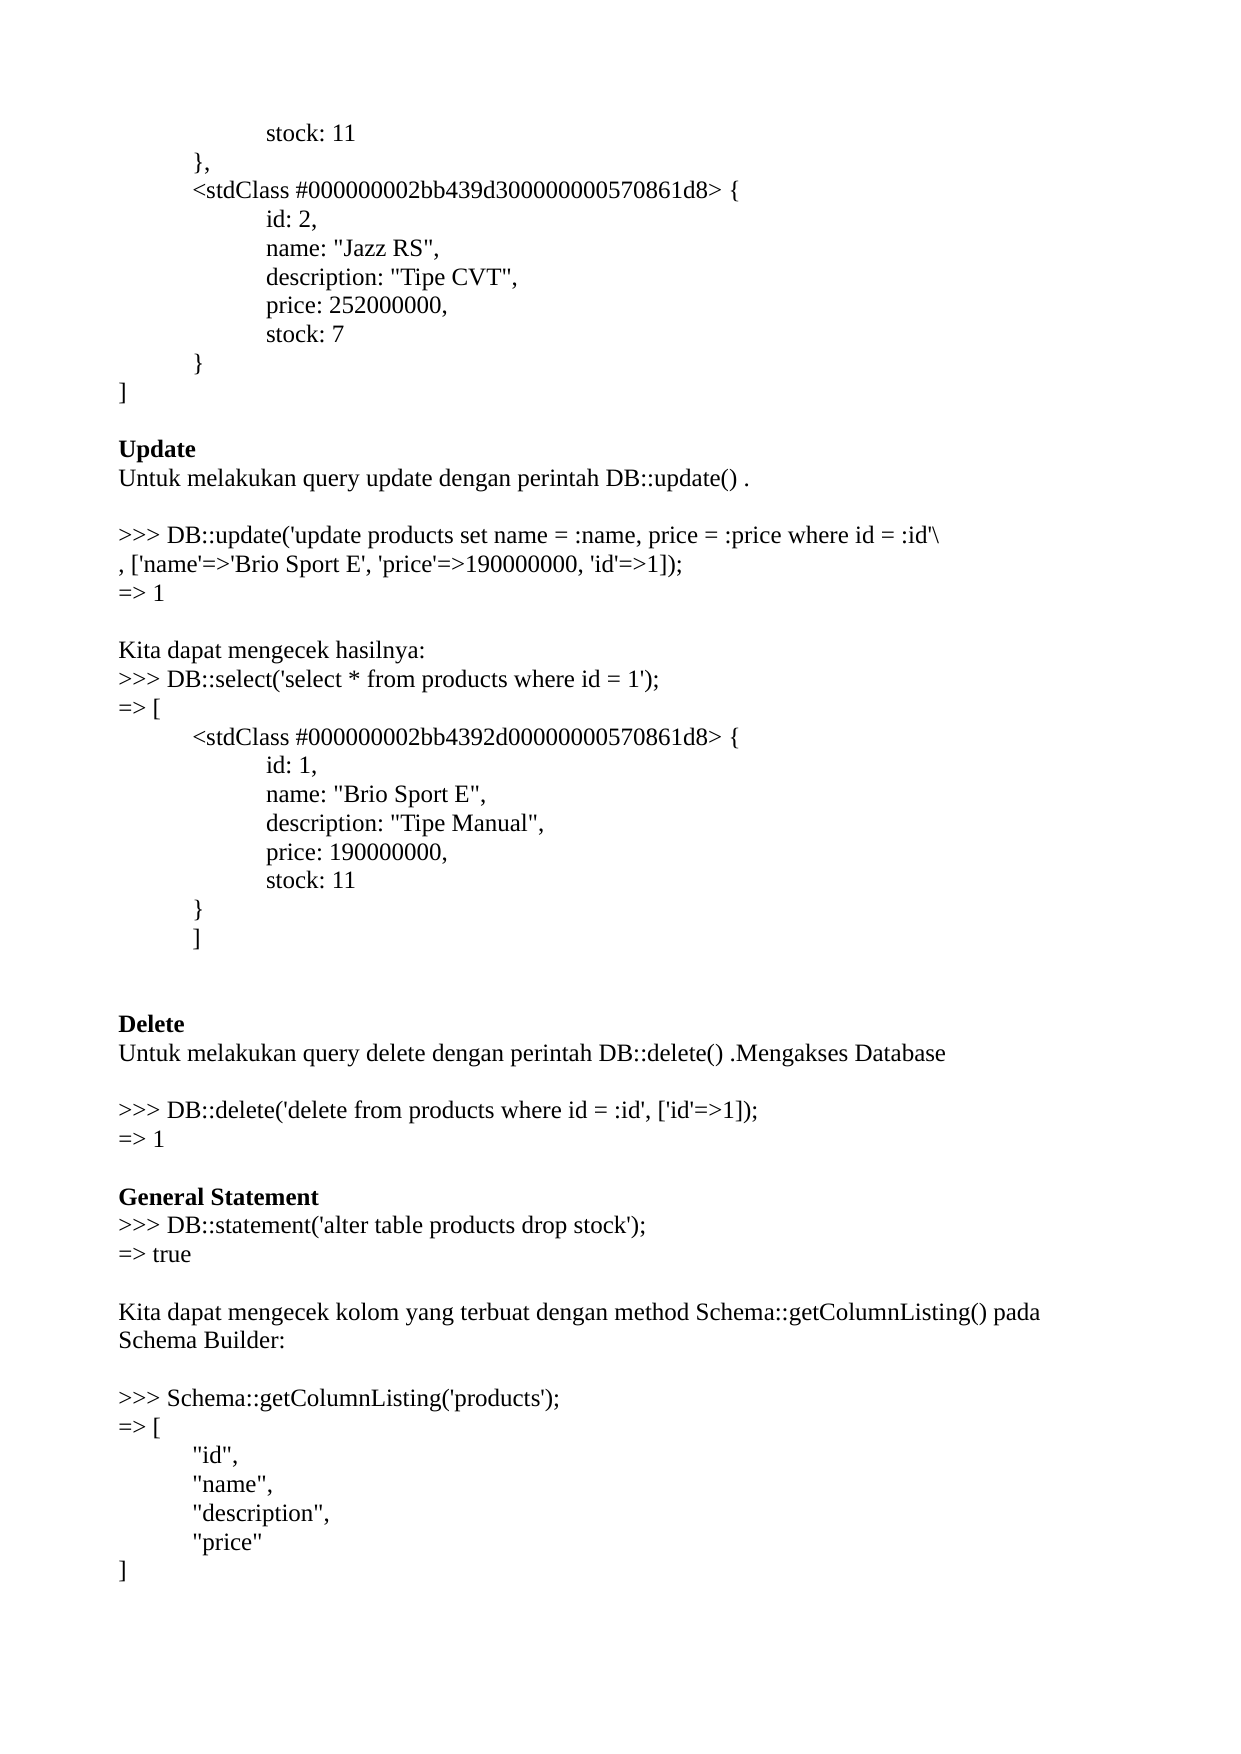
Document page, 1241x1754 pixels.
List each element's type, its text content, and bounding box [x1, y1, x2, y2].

text } [118, 348, 1122, 377]
text stock: 11 [118, 866, 1122, 894]
text ] [118, 923, 1122, 952]
text Delete [118, 1009, 1122, 1038]
text => 1 [118, 578, 1122, 607]
text name: "Brio Sport E", [118, 779, 1122, 808]
text <stdClass #000000002bb439d300000000570861d8> { [118, 176, 1122, 204]
text => true [118, 1239, 1122, 1268]
text Kita dapat mengecek hasilnya: [118, 636, 1122, 664]
text "price" [118, 1527, 1122, 1556]
text id: 1, [118, 751, 1122, 779]
text "id", [118, 1441, 1122, 1469]
text Update [118, 434, 1122, 463]
text stock: 11 [118, 118, 1122, 147]
text Untuk melakukan query update dengan perintah DB::update() . [118, 463, 1122, 492]
text >>> DB::select('select * from products where id = 1'); [118, 664, 1122, 693]
text id: 2, [118, 204, 1122, 233]
text Kita dapat mengecek kolom yang terbuat dengan method Schema::getColumnListing() pada [118, 1297, 1122, 1326]
text Untuk melakukan query delete dengan perintah DB::delete() .Mengakses Database [118, 1038, 1122, 1067]
text "name", [118, 1469, 1122, 1498]
text description: "Tipe Manual", [118, 808, 1122, 837]
text price: 252000000, [118, 291, 1122, 319]
text ] [118, 377, 1122, 406]
text => [ [118, 1412, 1122, 1441]
text >>> Schema::getColumnListing('products'); [118, 1383, 1122, 1412]
text description: "Tipe CVT", [118, 262, 1122, 291]
text >>> DB::statement('alter table products drop stock'); [118, 1211, 1122, 1239]
text <stdClass #000000002bb4392d00000000570861d8> { [118, 722, 1122, 751]
text }, [118, 147, 1122, 176]
text => 1 [118, 1124, 1122, 1153]
text => [ [118, 693, 1122, 722]
text price: 190000000, [118, 837, 1122, 866]
text } [118, 894, 1122, 923]
text >>> DB::update('update products set name = :name, price = :price where id = :id'\ [118, 521, 1122, 549]
text Schema Builder: [118, 1326, 1122, 1354]
text , ['name'=>'Brio Sport E', 'price'=>190000000, 'id'=>1]); [118, 549, 1122, 578]
text >>> DB::delete('delete from products where id = :id', ['id'=>1]); [118, 1096, 1122, 1124]
text name: "Jazz RS", [118, 233, 1122, 262]
text General Statement [118, 1182, 1122, 1211]
text "description", [118, 1498, 1122, 1527]
text stock: 7 [118, 319, 1122, 348]
text ] [118, 1556, 1122, 1584]
